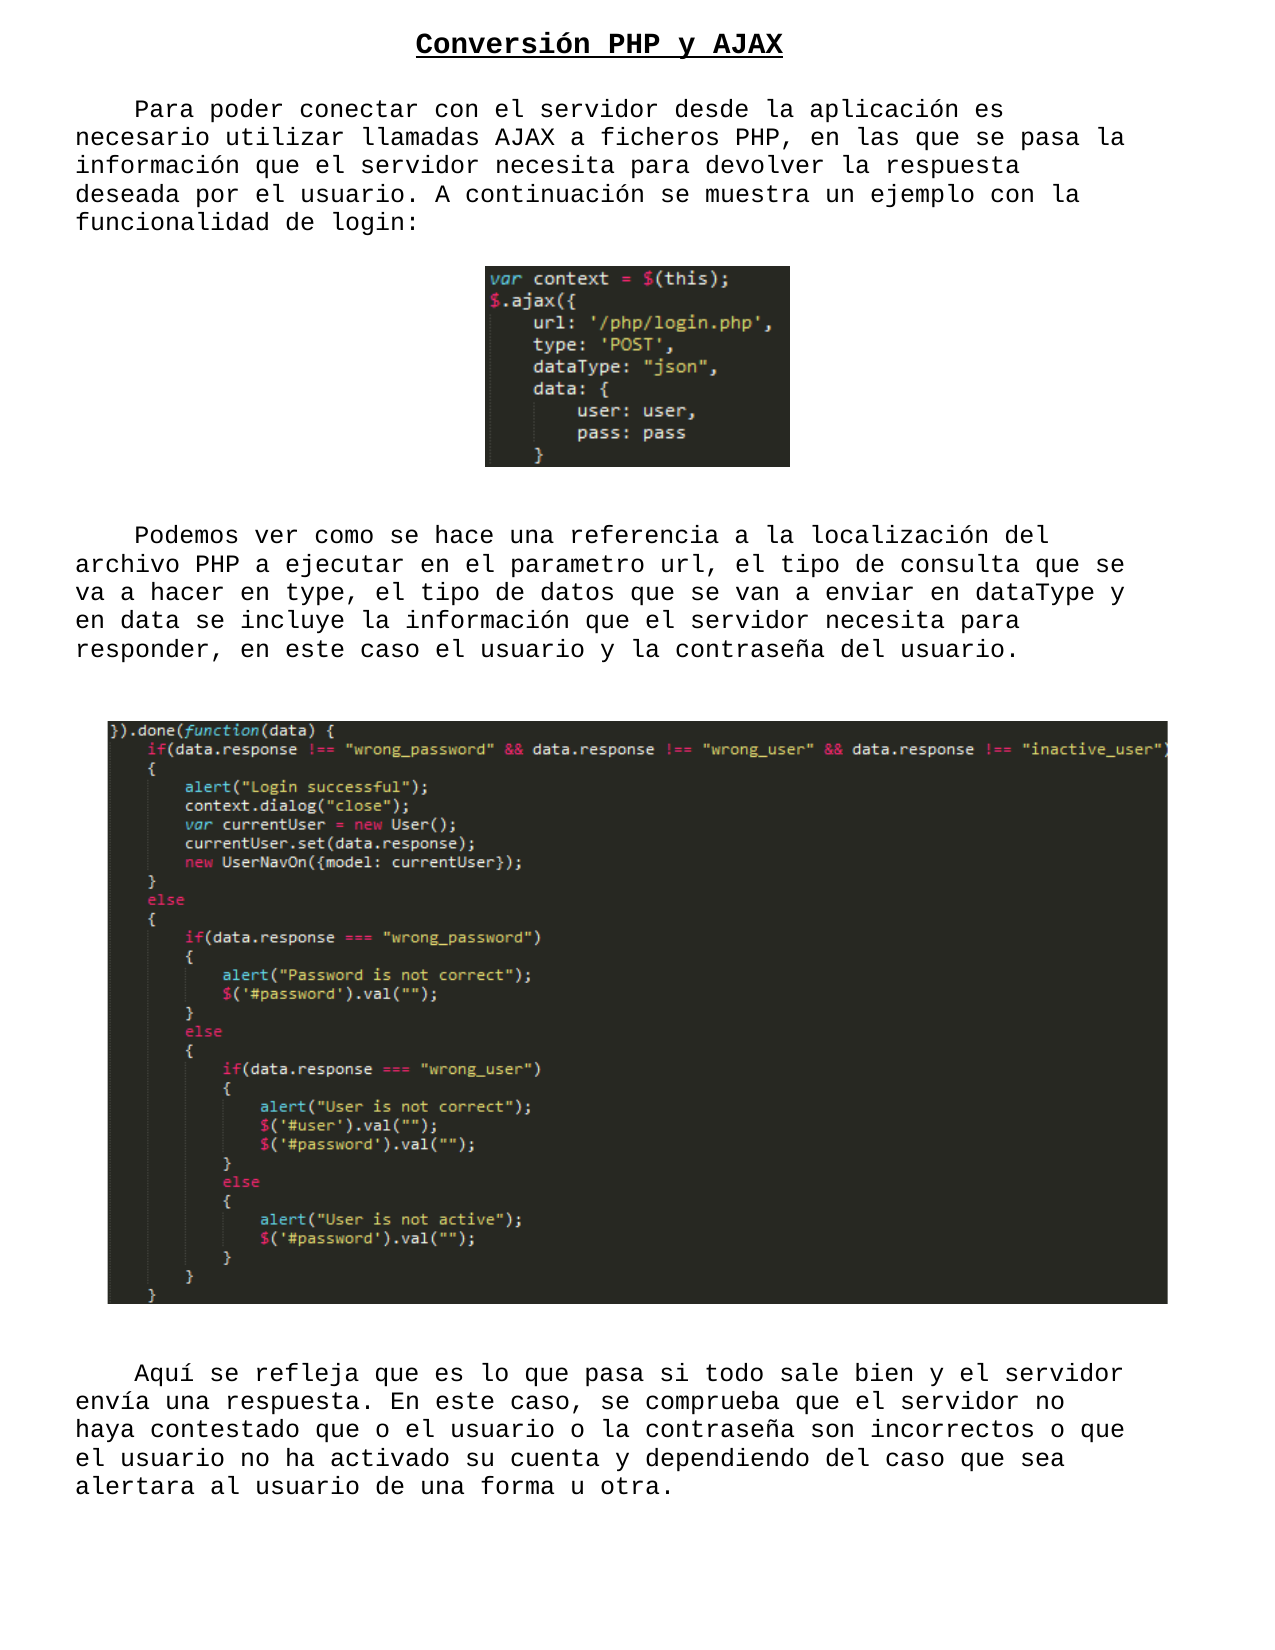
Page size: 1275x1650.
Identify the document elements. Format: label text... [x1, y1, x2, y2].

subtitle Conversión PHP y AJAX [0, 29, 1200, 62]
picture [485, 266, 790, 467]
text Para poder conectar con el servidor desde la aplicación es necesario utilizar llamadas AJAX a ficheros PHP, en las que se pasa la información que el servidor necesita para devolver la respuesta deseada por el usuario. A continuación se muestra un ejemplo con la funcionalidad de login: [75, 96, 1135, 238]
text Podemos ver como se hace una referencia a la localización del archivo PHP a ejecutar en el parametro url, el tipo de consulta que se va a hacer en type, el tipo de datos que se van a enviar en dataType y en data se incluye la información que el servidor necesita para responder, en este caso el usuario y la contraseña del usuario. [75, 523, 1135, 665]
text Aquí se refleja que es lo que pasa si todo sale bien y el servidor envía una respuesta. En este caso, se comprueba que el servidor no haya contestado que o el usuario o la contraseña son incorrectos o que el usuario no ha activado su cuenta y dependiendo del caso que sea alertara al usuario de una forma u otra. [75, 1360, 1135, 1502]
picture [107, 721, 1168, 1304]
